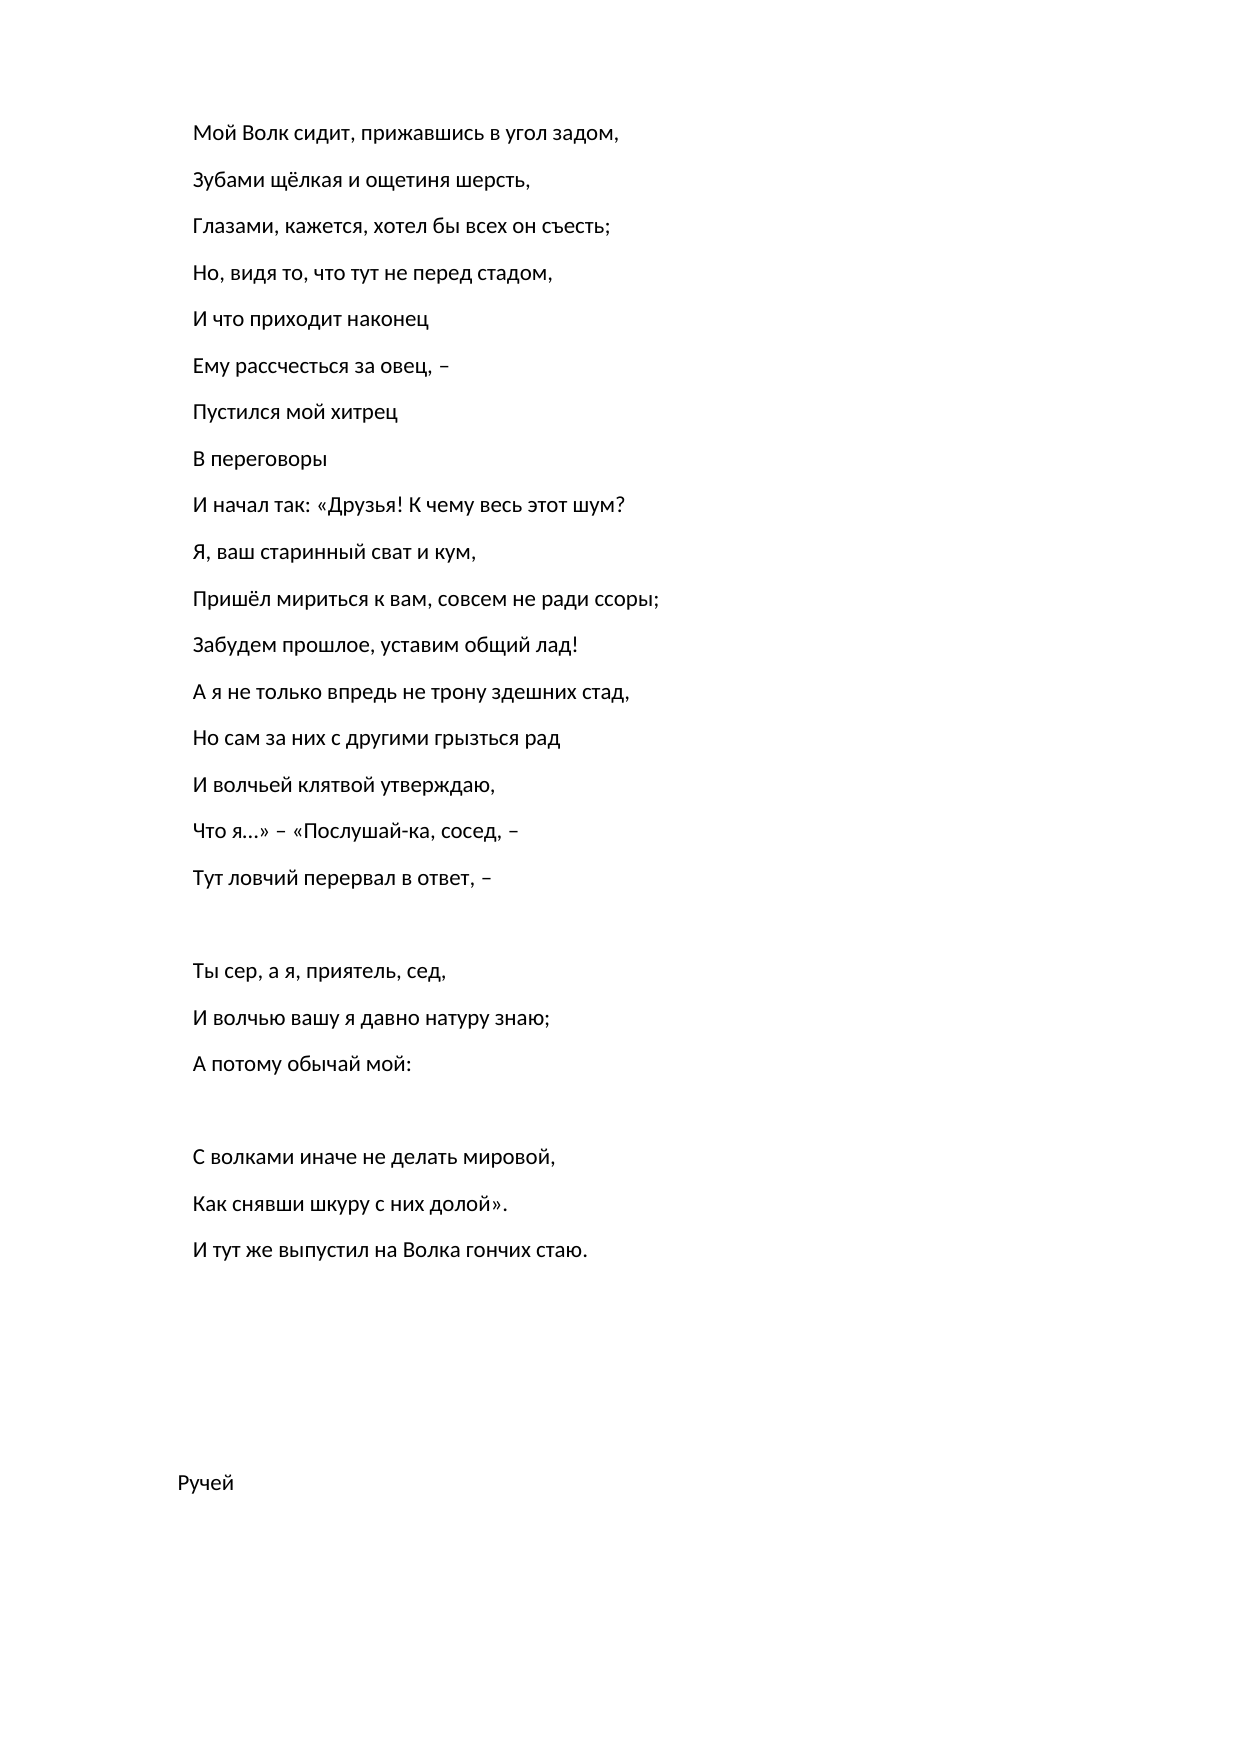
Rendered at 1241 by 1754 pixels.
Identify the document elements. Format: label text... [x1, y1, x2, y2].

text Пришёл мириться к вам, совсем не ради ссоры; [177, 584, 1152, 612]
text Ты сер, а я, приятель, сед, [177, 956, 1152, 984]
text Мой Волк сидит, прижавшись в угол задом, [177, 118, 1152, 146]
text Ему рассчесться за овец, – [177, 351, 1152, 379]
text Зубами щёлкая и ощетиня шерсть, [177, 165, 1152, 193]
text Как снявши шкуру с них долой». [177, 1189, 1152, 1217]
text Пустился мой хитрец [177, 397, 1152, 426]
text Но, видя то, что тут не перед стадом, [177, 258, 1152, 286]
text И начал так: «Друзья! К чему весь этот шум? [177, 491, 1152, 519]
text Глазами, кажется, хотел бы всех он съесть; [177, 211, 1152, 239]
text А я не только впредь не трону здешних стад, [177, 677, 1152, 705]
text И что приходит наконец [177, 304, 1152, 332]
text Ручей [177, 1468, 1152, 1496]
text Тут ловчий перервал в ответ, – [177, 863, 1152, 891]
text Что я…» – «Послушай-ка, сосед, – [177, 817, 1152, 844]
text Я, ваш старинный сват и кум, [177, 537, 1152, 565]
text Забудем прошлое, уставим общий лад! [177, 630, 1152, 658]
text И тут же выпустил на Волка гончих стаю. [177, 1236, 1152, 1264]
text И волчьей клятвой утверждаю, [177, 770, 1152, 798]
text С волками иначе не делать мировой, [177, 1142, 1152, 1171]
text А потому обычай мой: [177, 1049, 1152, 1077]
text В переговоры [177, 444, 1152, 472]
text И волчью вашу я давно натуру знаю; [177, 1003, 1152, 1031]
text Но сам за них с другими грызться рад [177, 723, 1152, 751]
